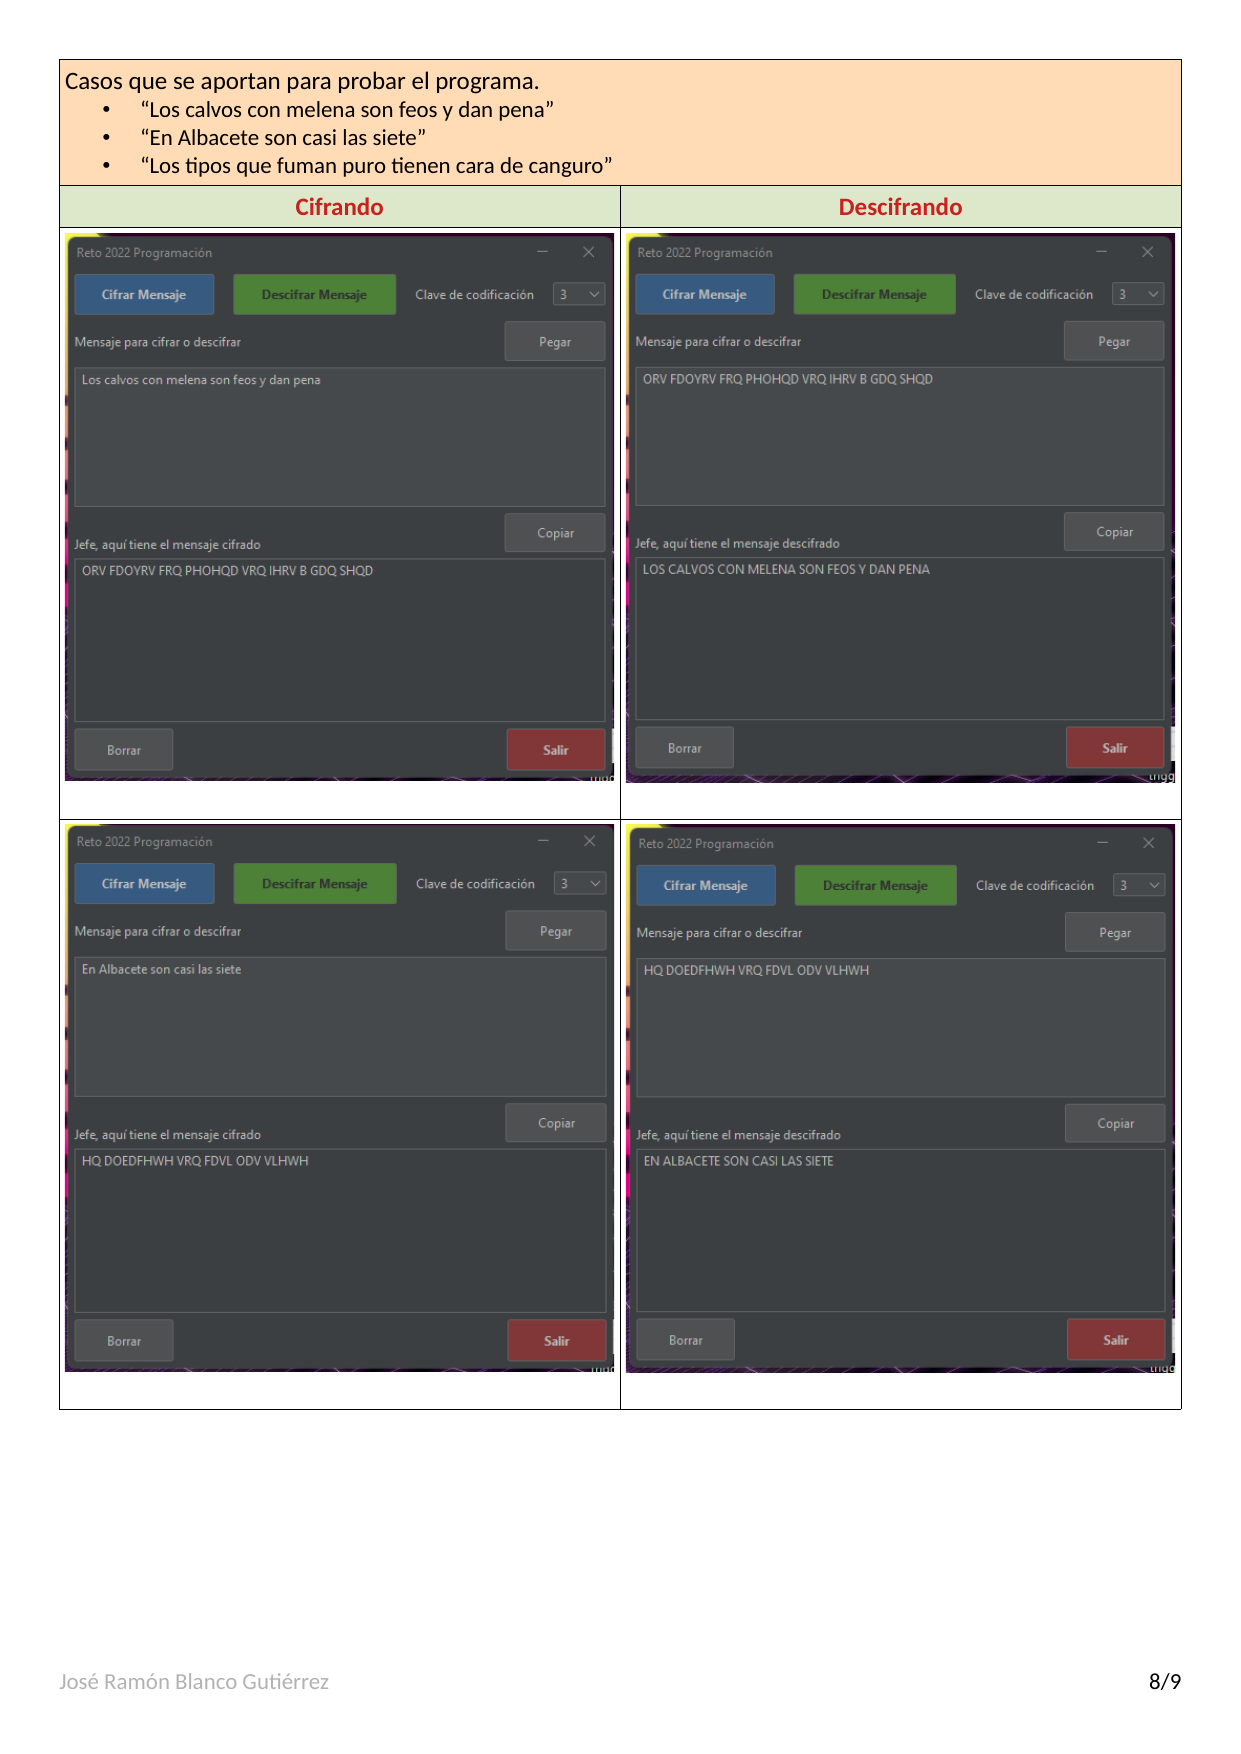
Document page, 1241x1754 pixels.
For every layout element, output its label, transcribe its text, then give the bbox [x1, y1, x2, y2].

table_cell Cifrando [60, 186, 620, 227]
picture [625, 824, 1176, 1373]
picture [64, 233, 615, 781]
table_cell [60, 228, 620, 819]
table_cell Descifrando [621, 186, 1181, 227]
table_cell [60, 820, 620, 1408]
table_header Casos que se aportan para probar el programa. “Los calvos con melena son feos y dan pena” “En Albacete son casi las siete” “Los tipos que fuman puro tienen cara de canguro” [60, 60, 1181, 185]
picture [625, 233, 1176, 783]
picture [64, 824, 615, 1372]
table_cell [621, 820, 1181, 1408]
table_cell [621, 228, 1181, 819]
